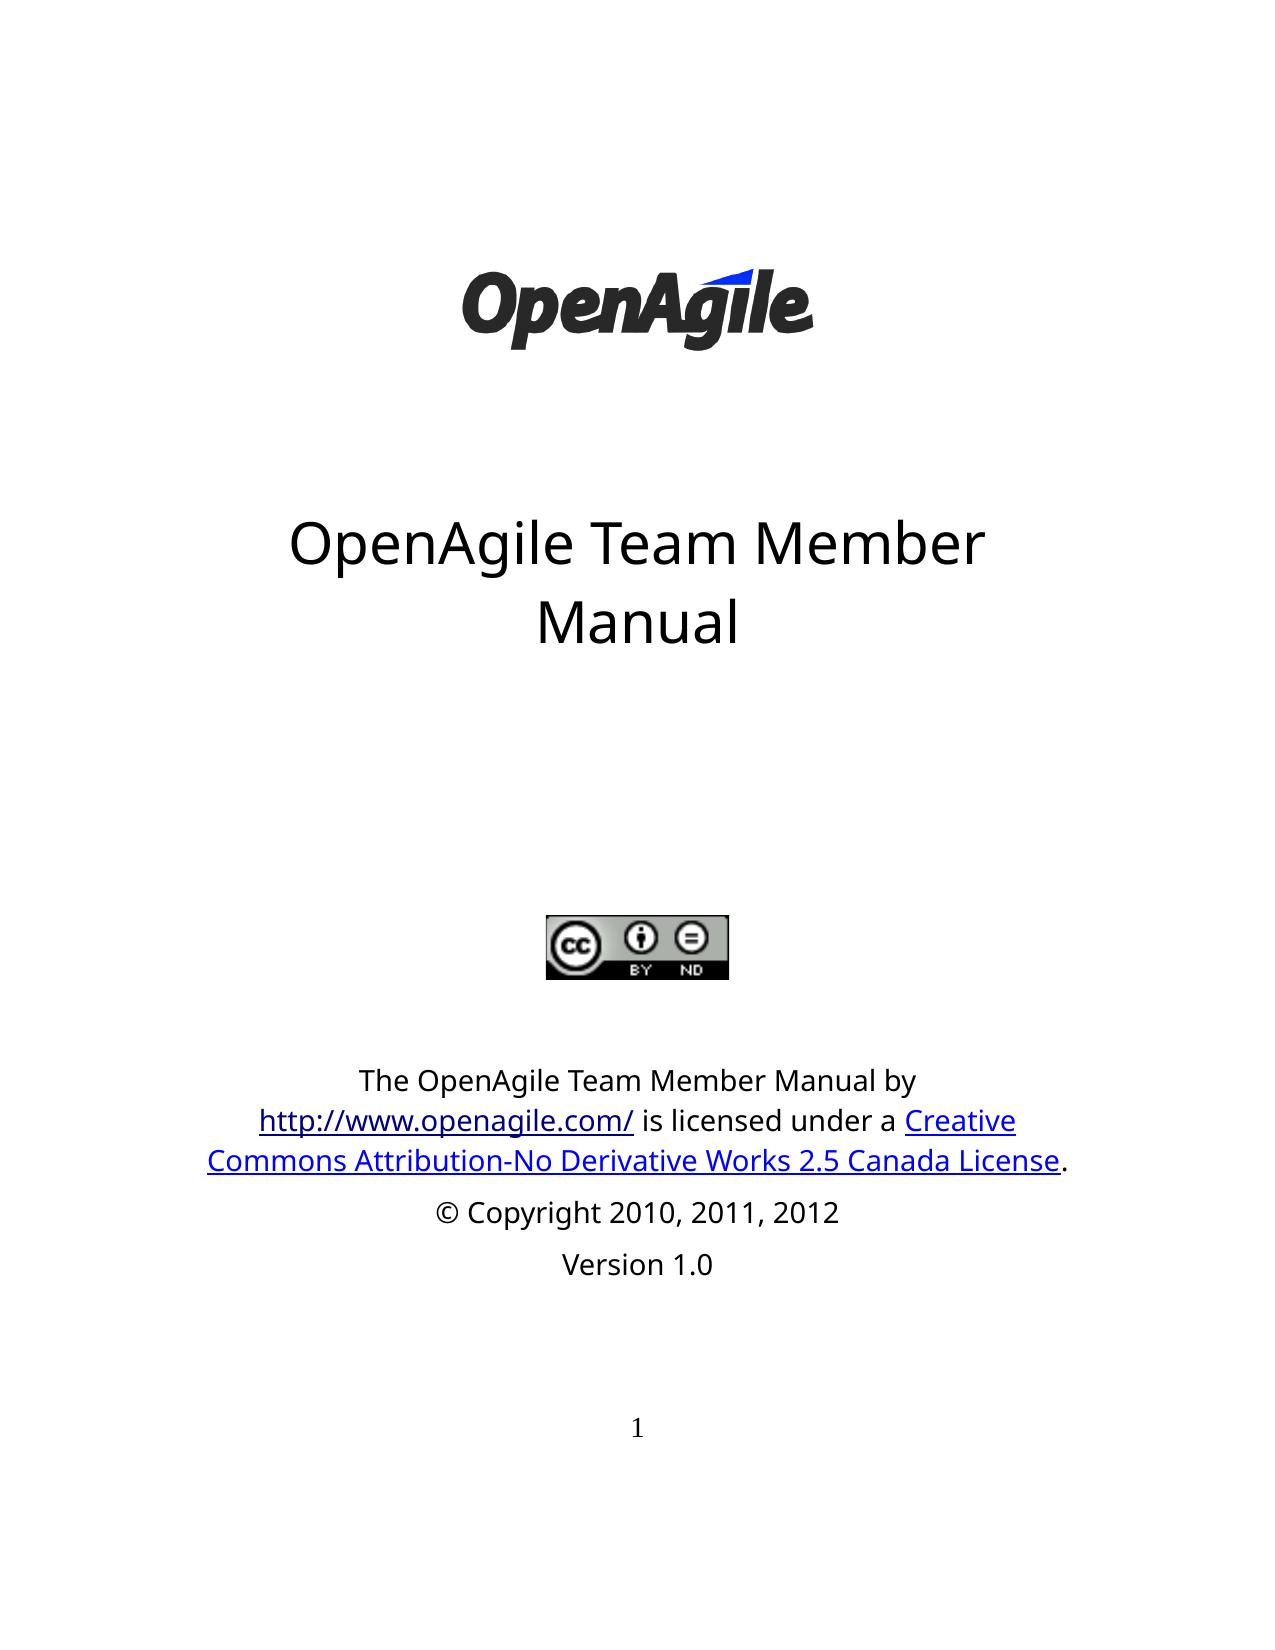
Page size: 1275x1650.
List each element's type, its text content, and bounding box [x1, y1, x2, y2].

text Version 1.0 [207, 1244, 1068, 1284]
text OpenAgile Team Member Manual [207, 502, 1068, 661]
text © Copyright 2010, 2011, 2012 [207, 1192, 1068, 1232]
picture [545, 915, 730, 980]
picture [460, 265, 815, 352]
text The OpenAgile Team Member Manual by http://www.openagile.com/ is licensed under a Creative Commons Attribution-No Derivative Works 2.5 Canada License. [207, 1060, 1068, 1179]
